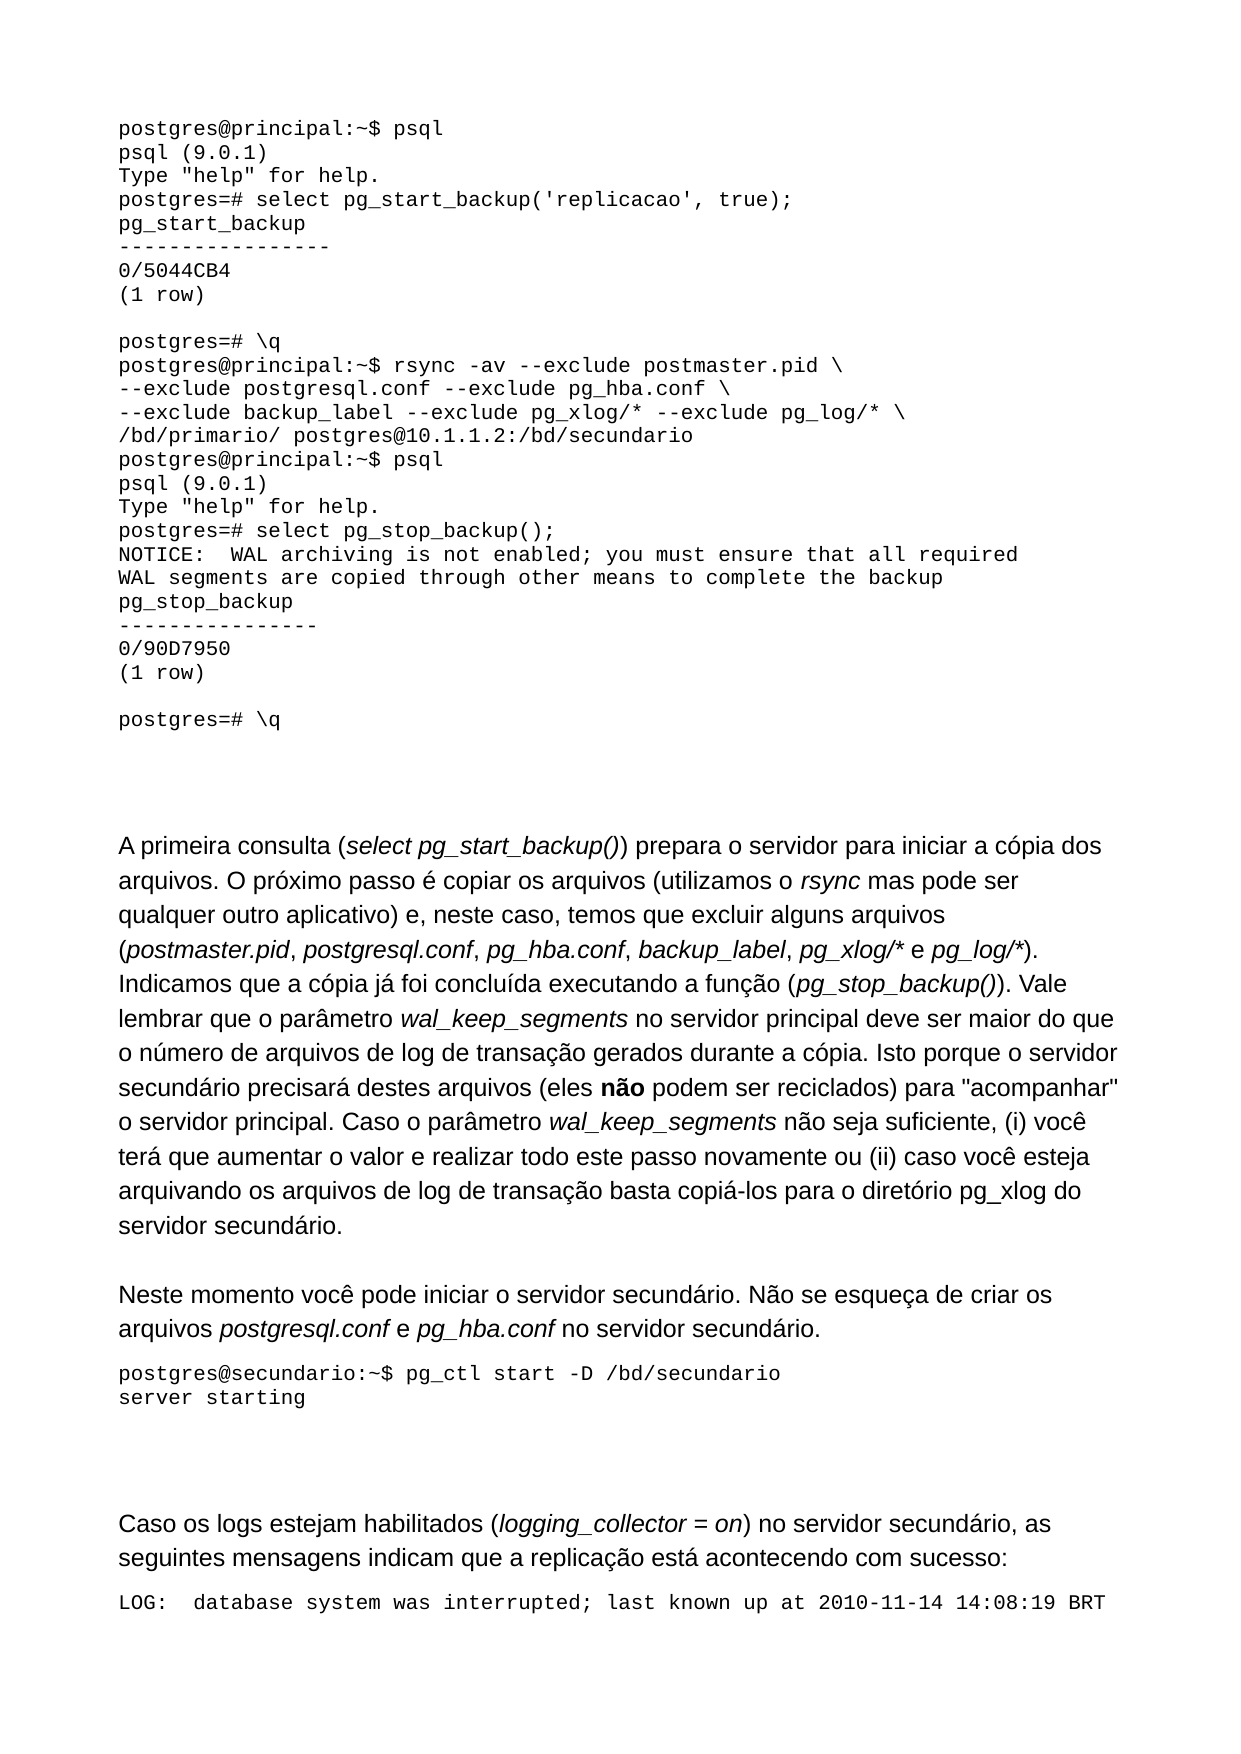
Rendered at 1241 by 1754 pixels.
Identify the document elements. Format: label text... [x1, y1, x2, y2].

text 0/5044CB4 [118, 260, 1122, 284]
text postgres=# \q [118, 709, 1122, 733]
text postgres=# \q [118, 331, 1122, 354]
text 0/90D7950 [118, 638, 1122, 662]
text LOG: database system was interrupted; last known up at 2010-11-14 14:08:19 BRT [118, 1592, 1122, 1616]
text A primeira consulta (select pg_start_backup()) prepara o servidor para iniciar a cópia dos arquivos. O próximo passo é copiar os arquivos (utilizamos o rsync mas pode ser qualquer outro aplicativo) e, neste caso, temos que excluir alguns arquivos (postmaster.pid, postgresql.conf, pg_hba.conf, backup_label, pg_xlog/* e pg_log/*). Indicamos que a cópia já foi concluída executando a função (pg_stop_backup()). Vale lembrar que o parâmetro wal_keep_segments no servidor principal deve ser maior do que o número de arquivos de log de transação gerados durante a cópia. Isto porque o servidor secundário precisará destes arquivos (eles não podem ser reciclados) para "acompanhar" o servidor principal. Caso o parâmetro wal_keep_segments não seja suficiente, (i) você terá que aumentar o valor e realizar todo este passo novamente ou (ii) caso você esteja arquivando os arquivos de log de transação basta copiá-los para o diretório pg_xlog do servidor secundário. Neste momento você pode iniciar o servidor secundário. Não se esqueça de criar os arquivos postgresql.conf e pg_hba.conf no servidor secundário. [118, 762, 1122, 1343]
text pg_stop_backup [118, 591, 1122, 615]
text pg_start_backup [118, 213, 1122, 236]
text NOTICE: WAL archiving is not enabled; you must ensure that all required [118, 544, 1122, 567]
text (1 row) [118, 284, 1122, 307]
text server starting [118, 1387, 1122, 1410]
text postgres@principal:~$ psql [118, 118, 1122, 142]
text postgres@principal:~$ psql [118, 449, 1122, 473]
text postgres=# select pg_stop_backup(); [118, 520, 1122, 544]
text Type "help" for help. [118, 165, 1122, 189]
text Type "help" for help. [118, 496, 1122, 520]
text ----------------- [118, 236, 1122, 260]
text postgres@principal:~$ rsync -av --exclude postmaster.pid \ [118, 354, 1122, 378]
text Caso os logs estejam habilitados (logging_collector = on) no servidor secundário, as seguintes mensagens indicam que a replicação está acontecendo com sucesso: [118, 1440, 1122, 1572]
text psql (9.0.1) [118, 473, 1122, 496]
text --exclude postgresql.conf --exclude pg_hba.conf \ [118, 378, 1122, 402]
text postgres@secundario:~$ pg_ctl start -D /bd/secundario [118, 1363, 1122, 1387]
text --exclude backup_label --exclude pg_xlog/* --exclude pg_log/* \ [118, 402, 1122, 426]
text postgres=# select pg_start_backup('replicacao', true); [118, 189, 1122, 213]
text (1 row) [118, 662, 1122, 686]
text WAL segments are copied through other means to complete the backup [118, 567, 1122, 591]
text /bd/primario/ postgres@10.1.1.2:/bd/secundario [118, 426, 1122, 449]
text ---------------- [118, 615, 1122, 638]
text psql (9.0.1) [118, 142, 1122, 165]
